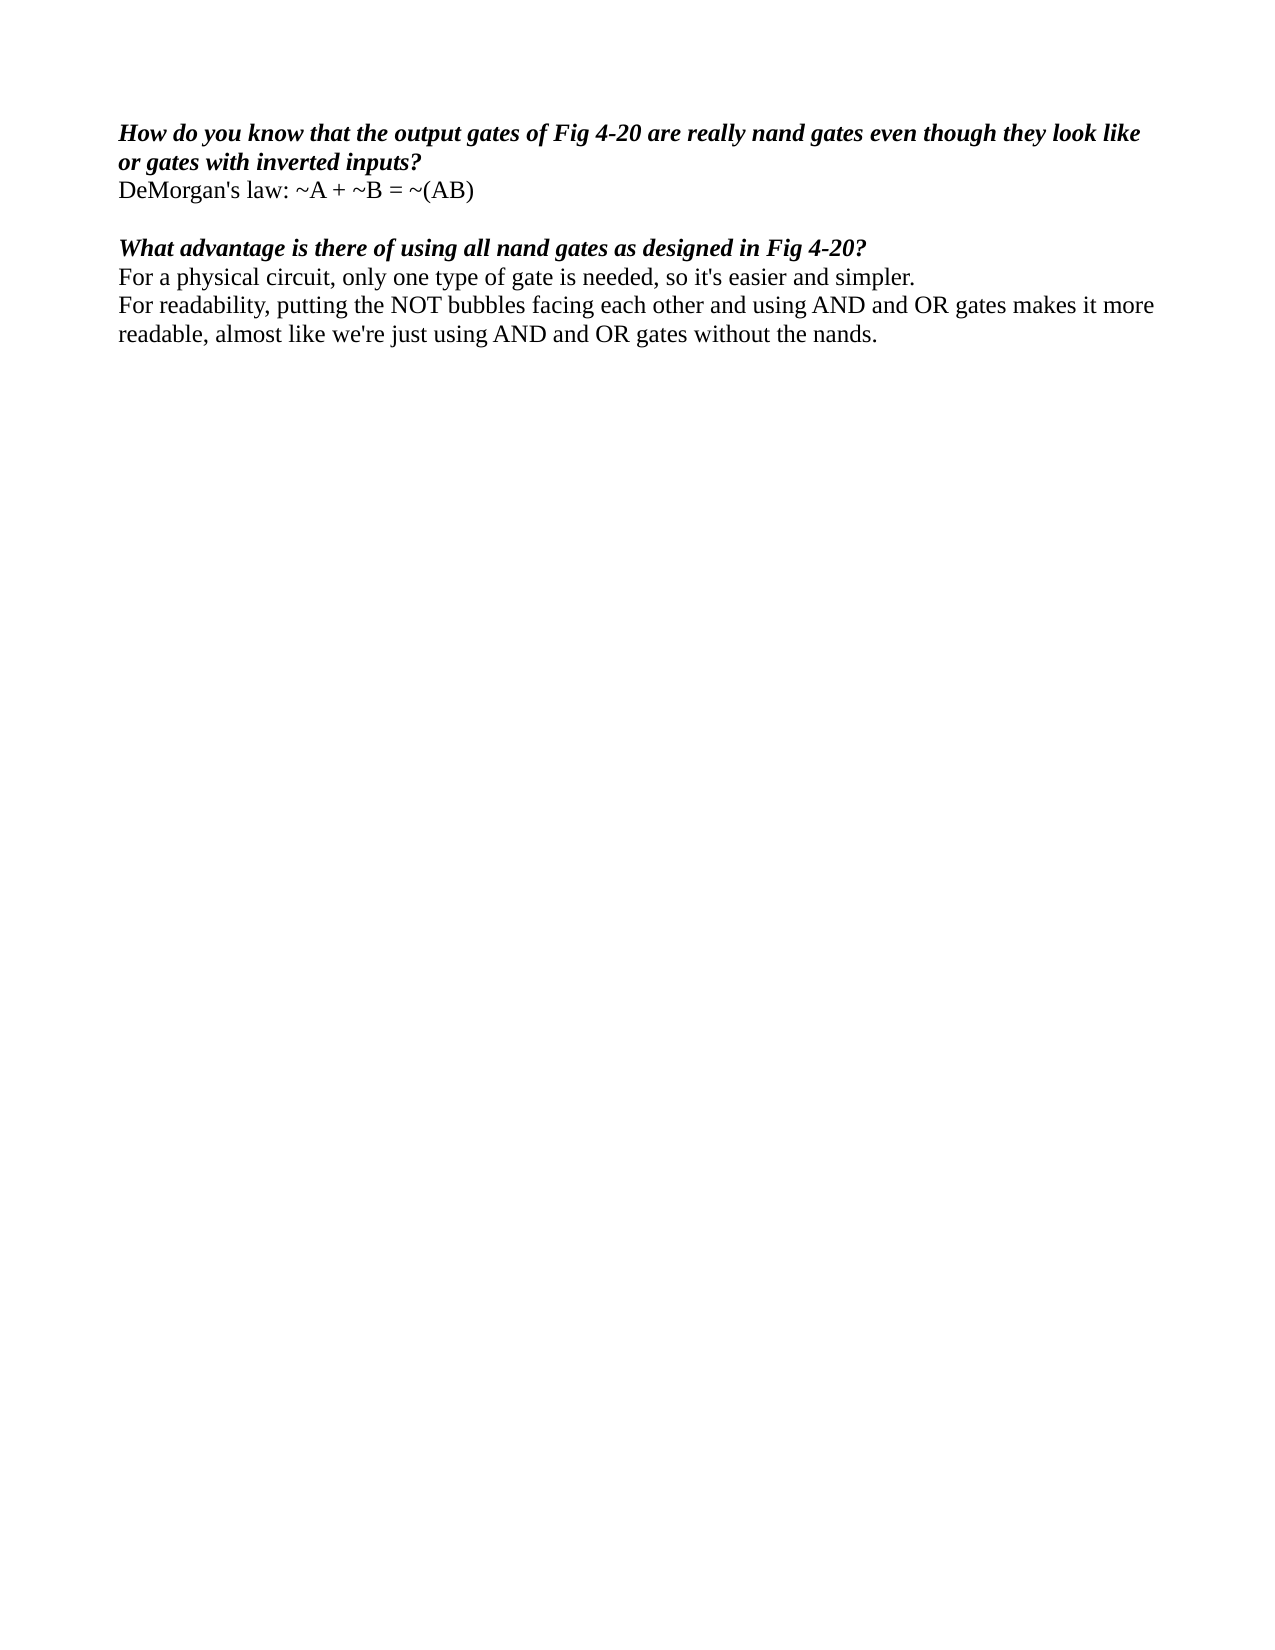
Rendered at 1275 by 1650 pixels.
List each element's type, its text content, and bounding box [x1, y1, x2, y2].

text For readability, putting the NOT bubbles facing each other and using AND and OR gates makes it more readable, almost like we're just using AND and OR gates without the nands. [118, 291, 1157, 348]
text DeMorgan's law: ~A + ~B = ~(AB) [118, 176, 1157, 204]
text For a physical circuit, only one type of gate is needed, so it's easier and simpler. [118, 262, 1157, 291]
text How do you know that the output gates of Fig 4-20 are really nand gates even though they look like or gates with inverted inputs? [118, 118, 1157, 176]
text What advantage is there of using all nand gates as designed in Fig 4-20? [118, 233, 1157, 262]
